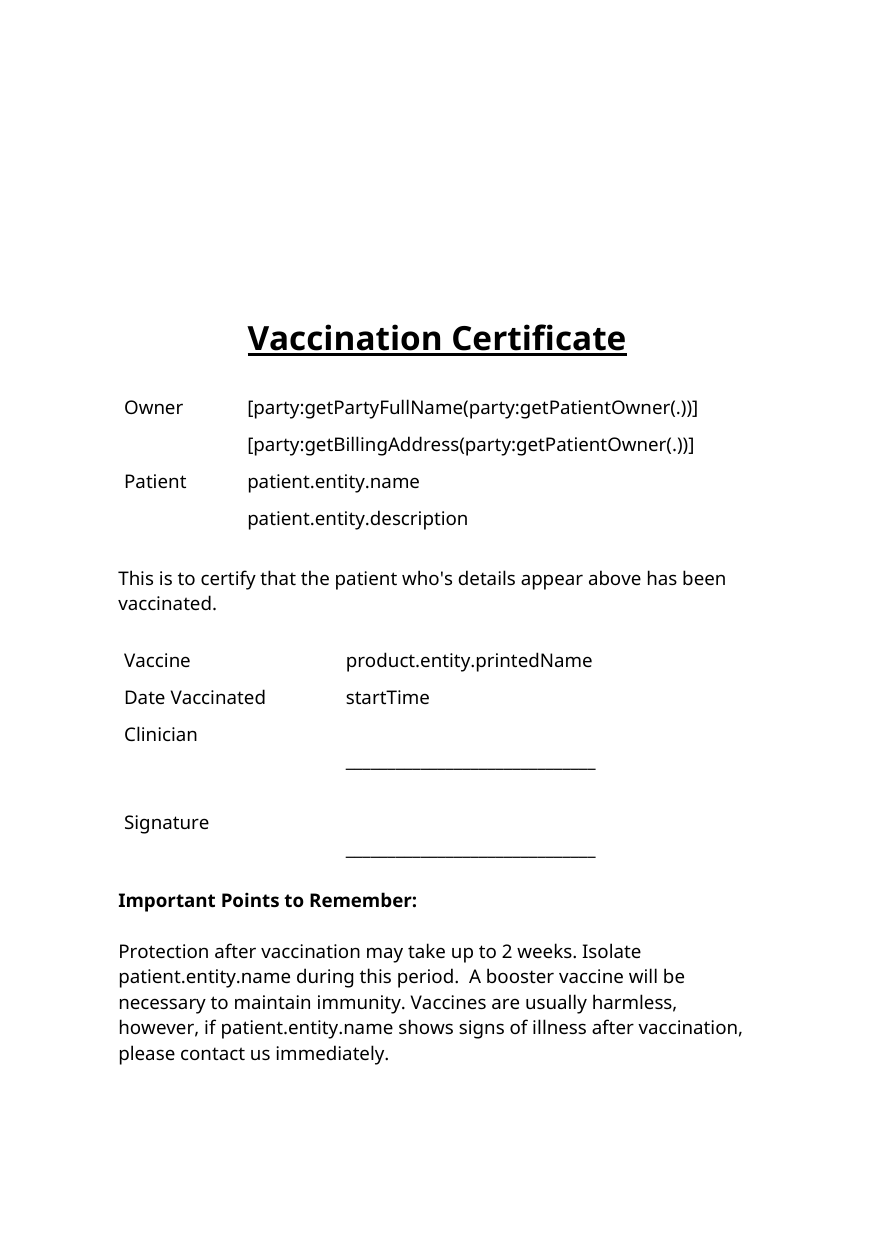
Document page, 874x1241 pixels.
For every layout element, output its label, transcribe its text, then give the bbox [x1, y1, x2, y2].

table_header product.entity.printedName [340, 642, 756, 679]
text Protection after vaccination may take up to 2 weeks. Isolate patient.entity.name during this period. A booster vaccine will be necessary to maintain immunity. Vaccines are usually harmless, however, if patient.entity.name shows signs of illness after vaccination, please contact us immediately. [118, 938, 756, 1066]
table_cell [118, 426, 241, 463]
table_cell ______________________________ [340, 716, 756, 778]
table_header Vaccine [118, 642, 340, 679]
table_cell [118, 500, 241, 537]
text Vaccination Certificate [118, 315, 756, 360]
table_cell patient.entity.name [241, 463, 756, 500]
table_cell ______________________________ [340, 778, 756, 866]
table_cell startTime [340, 679, 756, 716]
table_cell patient.entity.description [241, 500, 756, 537]
table_header Owner [118, 389, 241, 426]
table_cell Date Vaccinated [118, 679, 340, 716]
table_header [party:getPartyFullName(party:getPatientOwner(.))] [241, 389, 756, 426]
table_cell Patient [118, 463, 241, 500]
table_cell Clinician [118, 716, 340, 778]
table_cell Signature [118, 778, 340, 866]
text This is to certify that the patient who's details appear above has been vaccinated. [118, 565, 756, 616]
table_cell [party:getBillingAddress(party:getPatientOwner(.))] [241, 426, 756, 463]
text Important Points to Remember: [118, 887, 756, 912]
